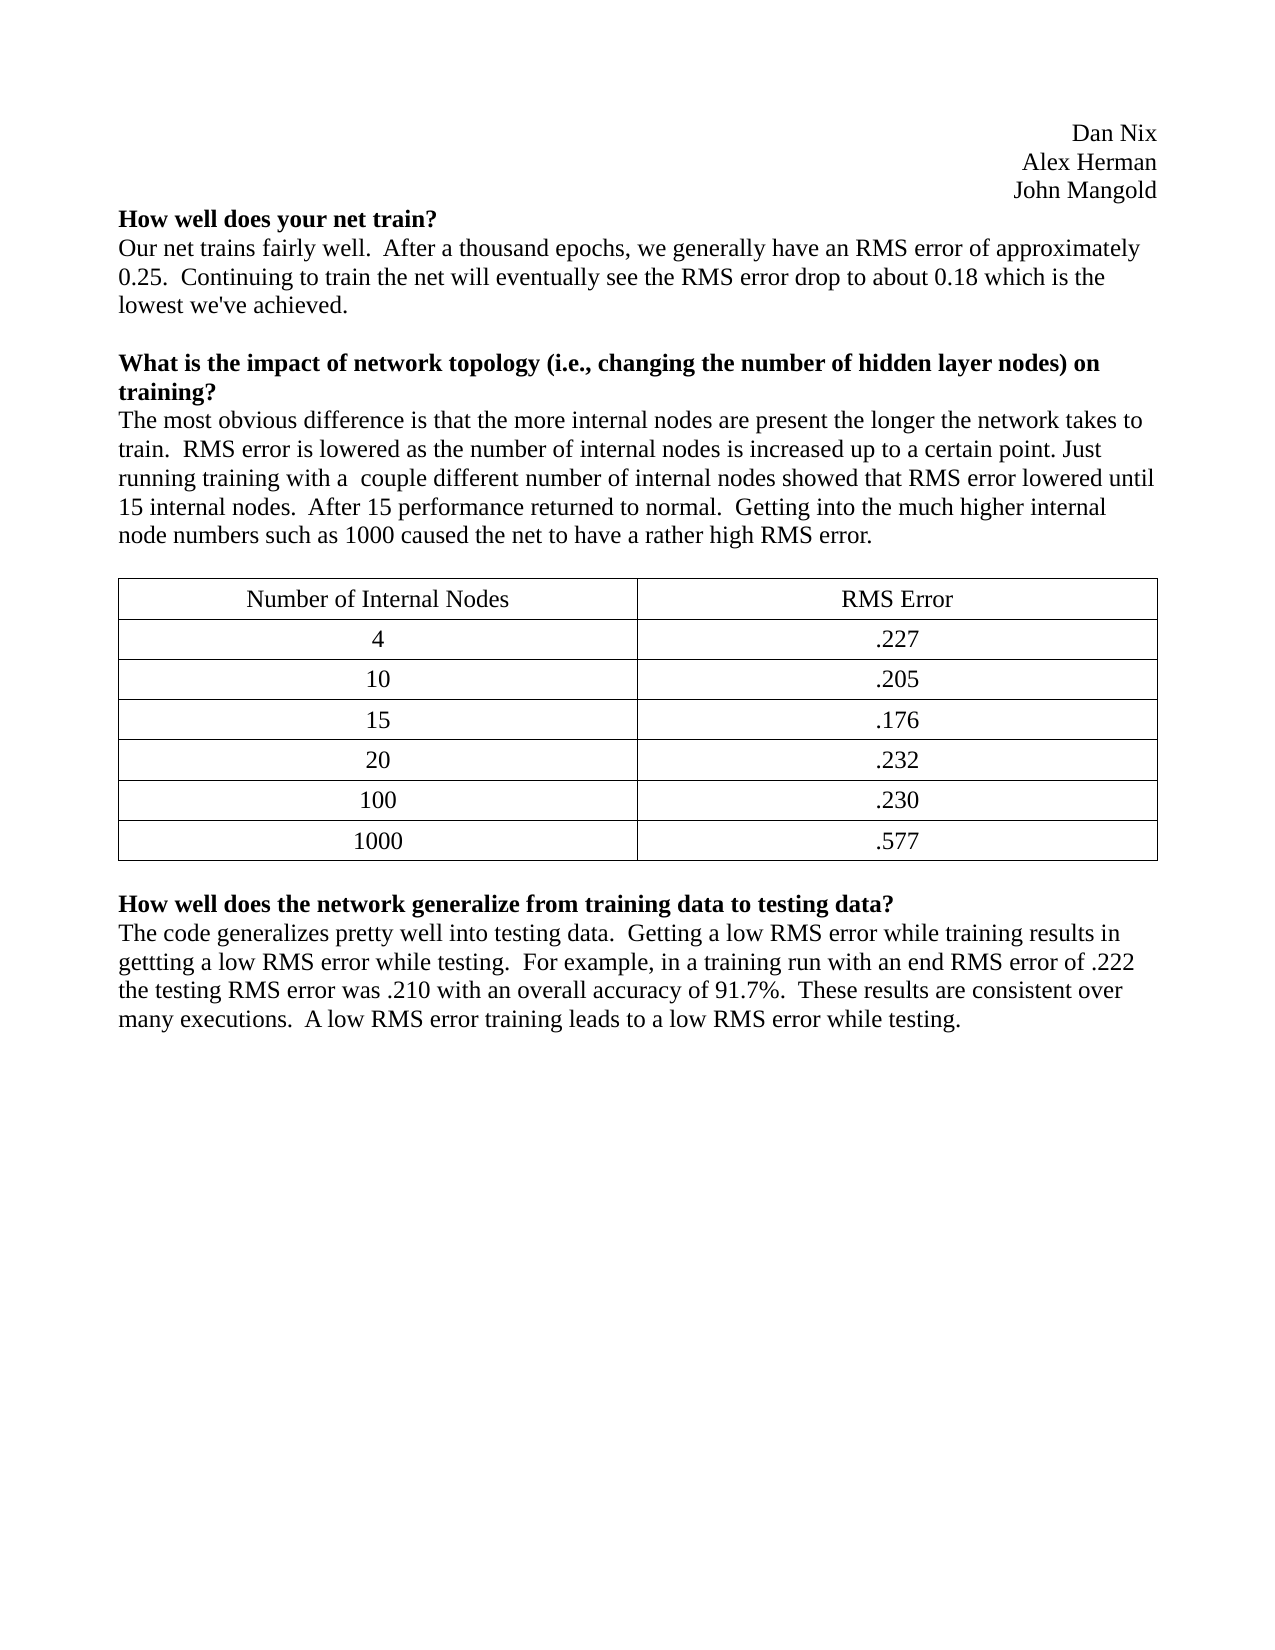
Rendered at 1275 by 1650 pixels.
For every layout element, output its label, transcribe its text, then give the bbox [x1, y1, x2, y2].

table_cell .205 [638, 660, 1157, 699]
text Our net trains fairly well. After a thousand epochs, we generally have an RMS error of approximately 0.25. Continuing to train the net will eventually see the RMS error drop to about 0.18 which is the lowest we've achieved. [118, 233, 1157, 319]
table_cell .232 [638, 740, 1157, 780]
table_cell 20 [119, 740, 637, 780]
table_cell 100 [119, 781, 637, 820]
text Alex Herman [118, 147, 1157, 176]
text Dan Nix [118, 118, 1157, 147]
table_cell 15 [119, 700, 637, 739]
text What is the impact of network topology (i.e., changing the number of hidden layer nodes) on training? [118, 348, 1157, 406]
table_header RMS Error [638, 579, 1157, 618]
text John Mangold [118, 176, 1157, 204]
table_cell .577 [638, 821, 1157, 860]
text The most obvious difference is that the more internal nodes are present the longer the network takes to train. RMS error is lowered as the number of internal nodes is increased up to a certain point. Just running training with a couple different number of internal nodes showed that RMS error lowered until 15 internal nodes. After 15 performance returned to normal. Getting into the much higher internal node numbers such as 1000 caused the net to have a rather high RMS error. [118, 406, 1157, 549]
table_cell 1000 [119, 821, 637, 860]
text How well does the network generalize from training data to testing data? [118, 889, 1157, 918]
text The code generalizes pretty well into testing data. Getting a low RMS error while training results in gettting a low RMS error while testing. For example, in a training run with an end RMS error of .222 the testing RMS error was .210 with an overall accuracy of 91.7%. These results are consistent over many executions. A low RMS error training leads to a low RMS error while testing. [118, 918, 1157, 1033]
table_cell .230 [638, 781, 1157, 820]
table_cell 10 [119, 660, 637, 699]
text How well does your net train? [118, 204, 1157, 233]
table_cell .176 [638, 700, 1157, 739]
table_cell 4 [119, 620, 637, 659]
table_cell .227 [638, 620, 1157, 659]
table_header Number of Internal Nodes [119, 579, 637, 618]
